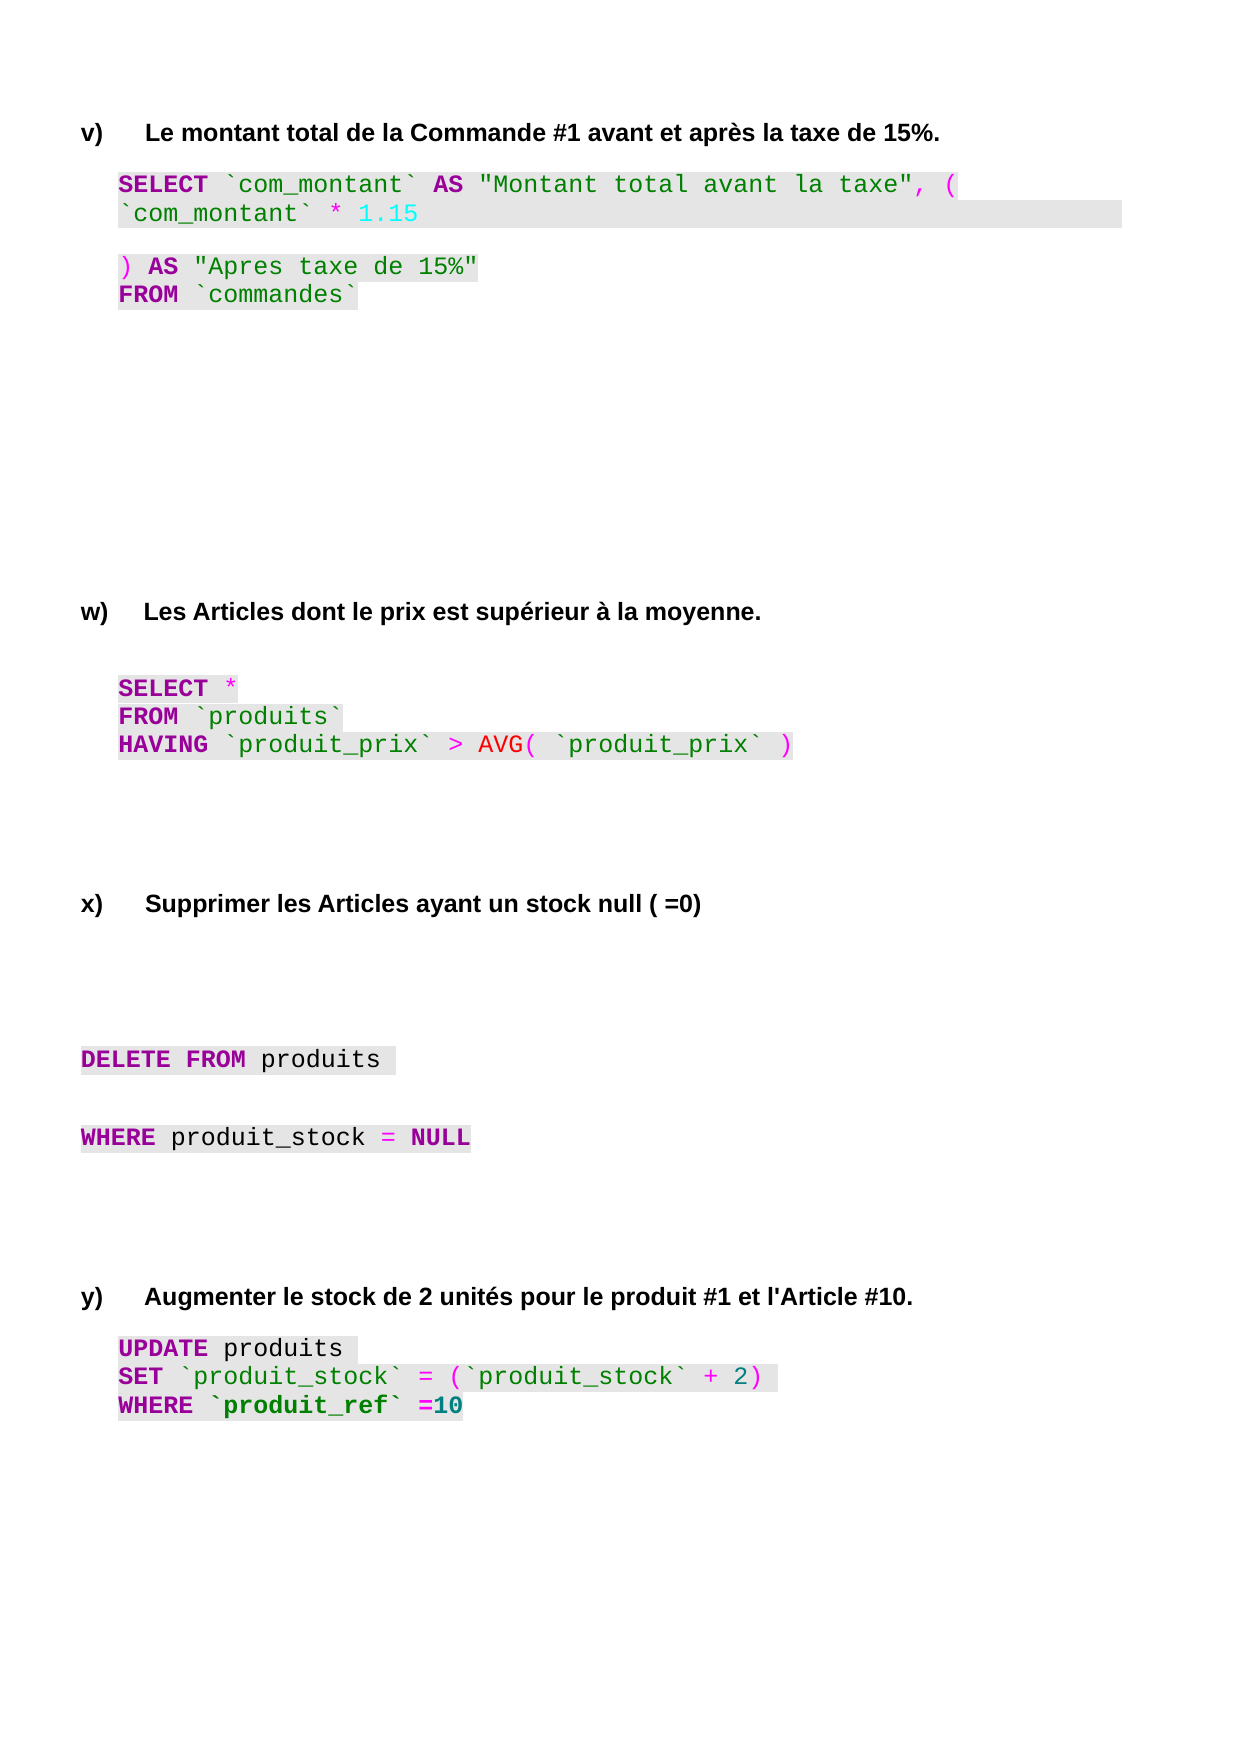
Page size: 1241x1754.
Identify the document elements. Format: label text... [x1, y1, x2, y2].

text w) Les Articles dont le prix est supérieur à la moyenne. [81, 596, 1122, 625]
text DELETE FROM produits [81, 1046, 1122, 1075]
text SET `produit_stock` = (`produit_stock` + 2) [118, 1364, 1122, 1392]
text UPDATE produits [118, 1336, 1122, 1364]
text ) AS "Apres taxe de 15%" FROM `commandes` [118, 253, 1122, 310]
text WHERE `produit_ref` =10 [118, 1392, 1122, 1421]
text v) Le montant total de la Commande #1 avant et après la taxe de 15%. [81, 118, 1122, 147]
text WHERE produit_stock = NULL [81, 1125, 1122, 1153]
text y) Augmenter le stock de 2 unités pour le produit #1 et l'Article #10. [81, 1282, 1122, 1311]
text x) Supprimer les Articles ayant un stock null ( =0) [81, 889, 1122, 918]
text SELECT * FROM `produits` HAVING `produit_prix` > AVG( `produit_prix` ) [118, 675, 1122, 760]
text `com_montant` * 1.15 [118, 200, 1122, 228]
text SELECT `com_montant` AS "Montant total avant la taxe", ( [118, 172, 1122, 200]
